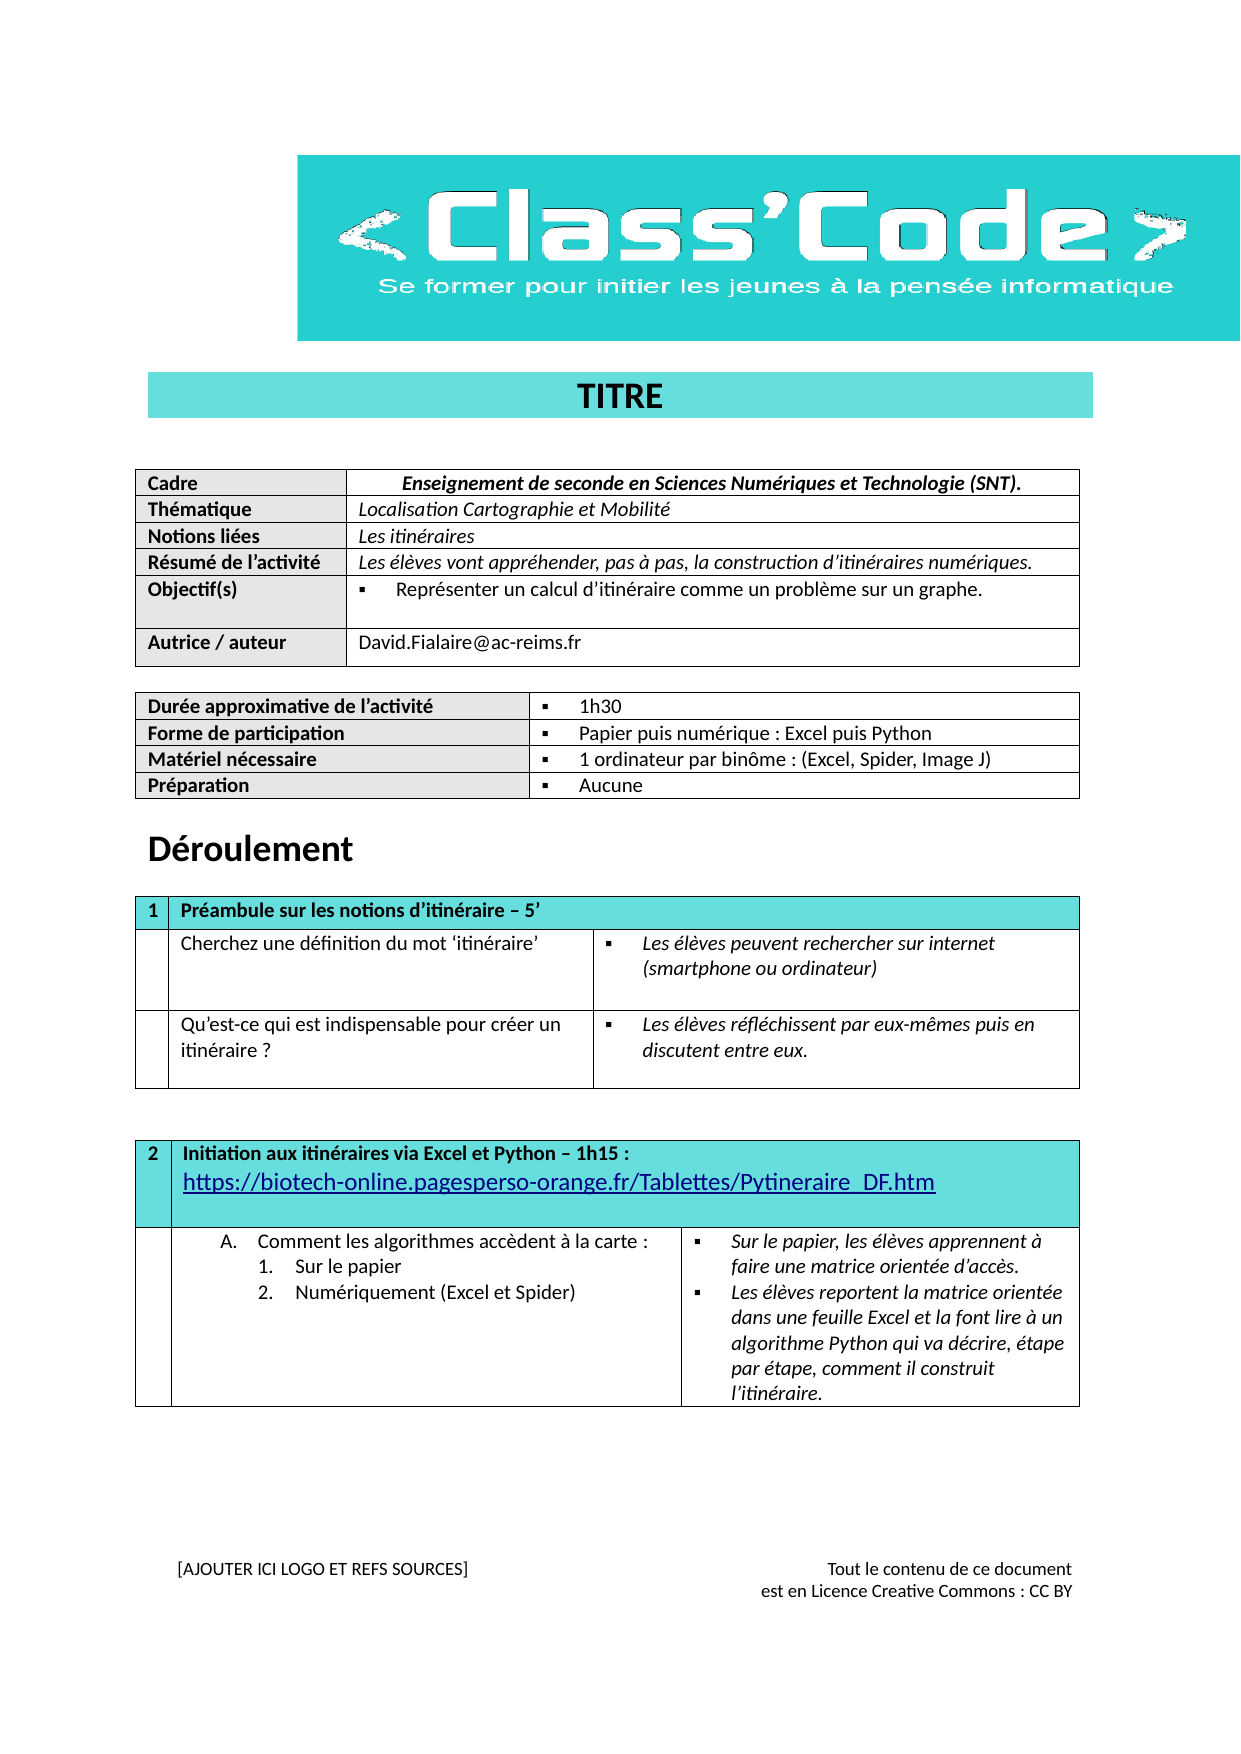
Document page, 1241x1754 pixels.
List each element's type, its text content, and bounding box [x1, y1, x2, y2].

table_cell Comment les algorithmes accèdent à la carte : Sur le papier Numériquement (Excel et Spider) [172, 1228, 681, 1406]
table_header Durée approximative de l’activité [136, 693, 529, 719]
table_cell Thématique [136, 496, 346, 522]
table_cell Forme de participation [136, 720, 529, 745]
table_cell Sur le papier, les élèves apprennent à faire une matrice orientée d’accès. Les élèves reportent la matrice orientée dans une feuille Excel et la font lire à un algorithme Python qui va décrire, étape par étape, comment il construit l’itinéraire. [682, 1228, 1079, 1406]
table_cell Les itinéraires [347, 523, 1079, 548]
table_cell [136, 1011, 168, 1088]
table_header Initiation aux itinéraires via Excel et Python – 1h15 : https://biotech-online.pagesperso-orange.fr/Tablettes/Pytineraire_DF.htm [172, 1141, 1079, 1227]
table_cell Résumé de l’activité [136, 549, 346, 575]
text Déroulement [148, 824, 1093, 870]
table_cell Qu’est-ce qui est indispensable pour créer un itinéraire ? [169, 1011, 593, 1088]
table_header Préambule sur les notions d’itinéraire – 5’ [169, 897, 1079, 929]
table_cell Localisation Cartographie et Mobilité [347, 496, 1079, 522]
table_cell Cherchez une définition du mot ‘itinéraire’ [169, 930, 593, 1010]
table_header 1h30 [530, 693, 1079, 719]
table_header Enseignement de seconde en Sciences Numériques et Technologie (SNT). [347, 470, 1079, 495]
table_cell [136, 930, 168, 1010]
table_cell [136, 1228, 171, 1406]
table_cell 1 ordinateur par binôme : (Excel, Spider, Image J) [530, 746, 1079, 772]
table_cell Papier puis numérique : Excel puis Python [530, 720, 1079, 745]
table_cell Préparation [136, 773, 529, 798]
table_header 1 [136, 897, 168, 929]
table_cell Les élèves vont appréhender, pas à pas, la construction d’itinéraires numériques. [347, 549, 1079, 575]
table_header 2 [136, 1141, 171, 1227]
table_cell Représenter un calcul d’itinéraire comme un problème sur un graphe. [347, 576, 1079, 628]
table_header Cadre [136, 470, 346, 495]
text TITRE [148, 372, 1093, 418]
table_cell Autrice / auteur [136, 629, 346, 666]
table_cell Matériel nécessaire [136, 746, 529, 772]
picture [297, 155, 1241, 342]
table_cell David.Fialaire@ac-reims.fr [347, 629, 1079, 666]
table_cell Les élèves peuvent rechercher sur internet (smartphone ou ordinateur) [594, 930, 1079, 1010]
table_cell Notions liées [136, 523, 346, 548]
table_cell Les élèves réfléchissent par eux-mêmes puis en discutent entre eux. [594, 1011, 1079, 1088]
table_cell Aucune [530, 773, 1079, 798]
table_cell Objectif(s) [136, 576, 346, 628]
